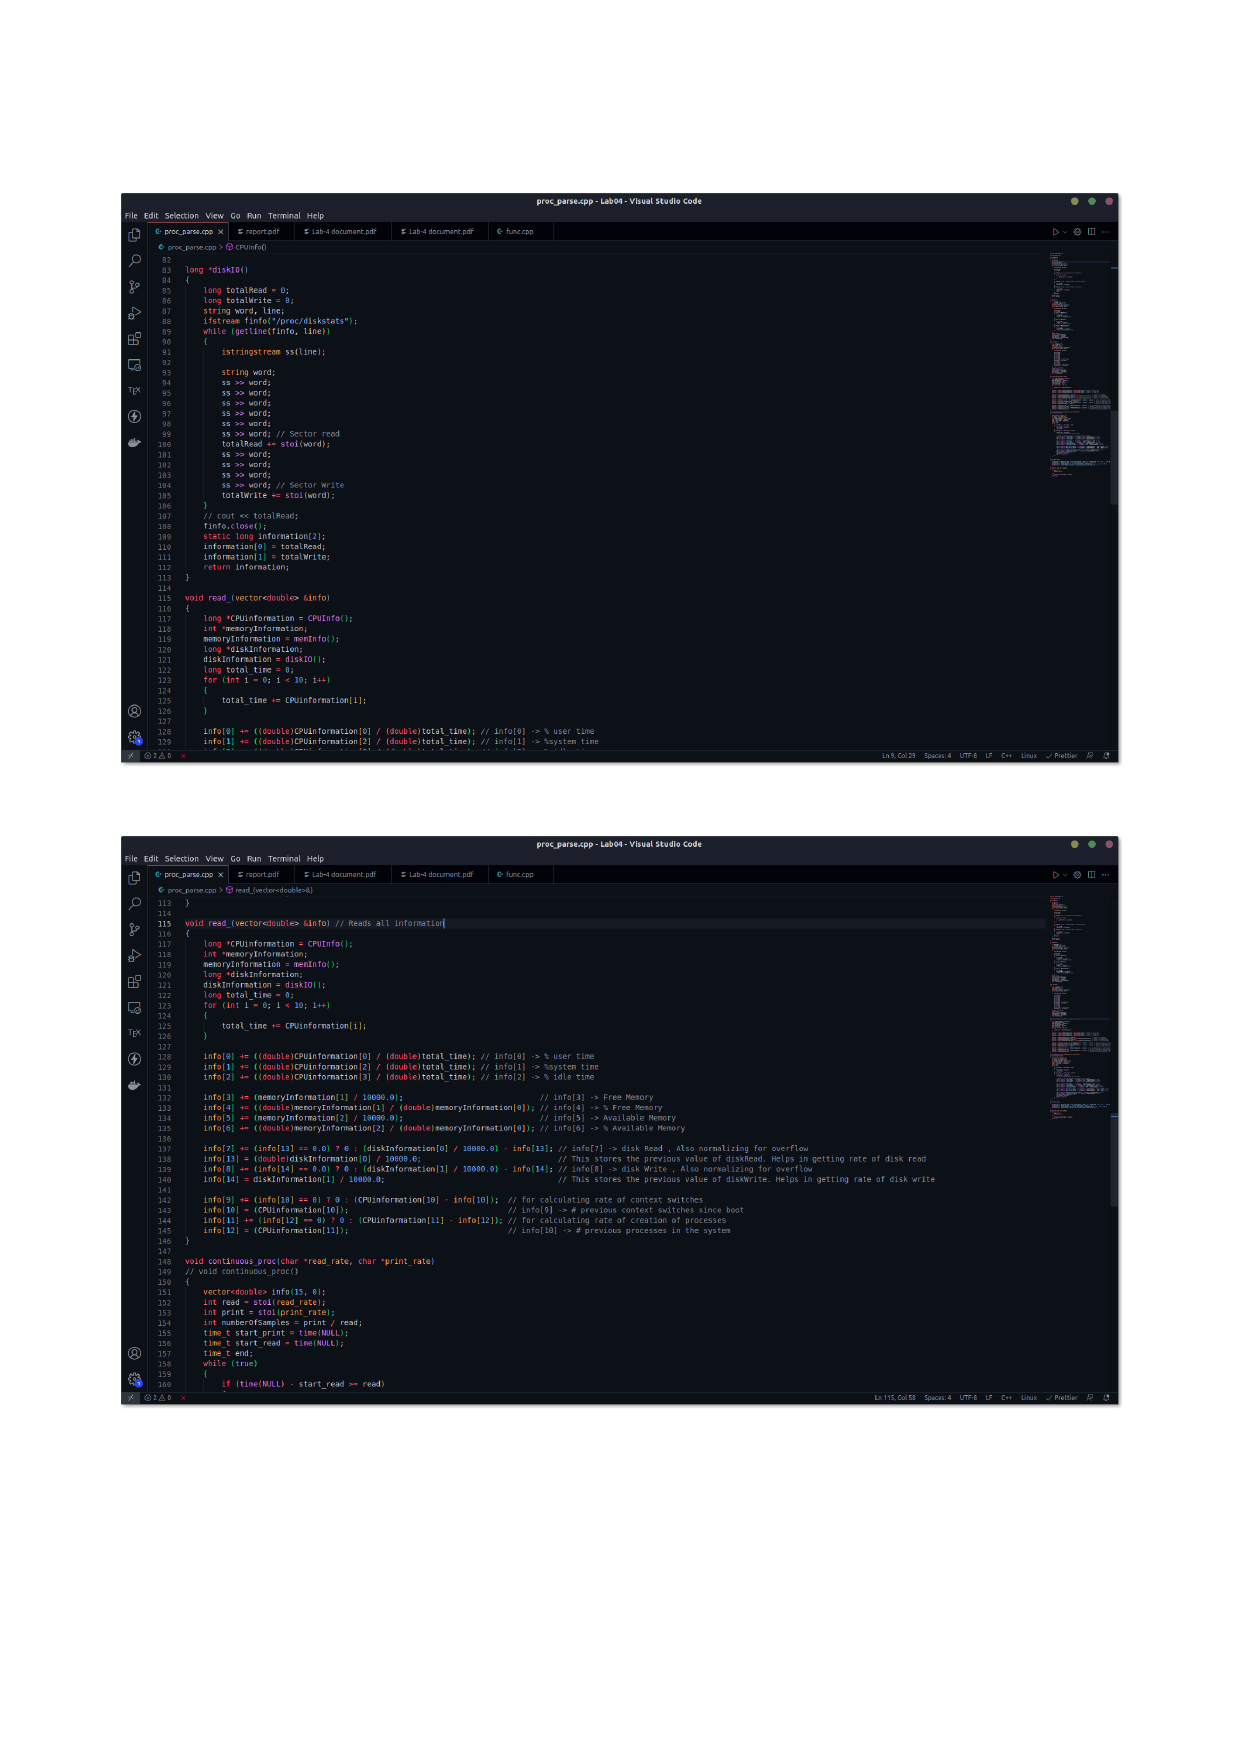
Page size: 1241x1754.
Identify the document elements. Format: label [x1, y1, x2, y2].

picture [118, 191, 1123, 767]
picture [118, 833, 1123, 1409]
